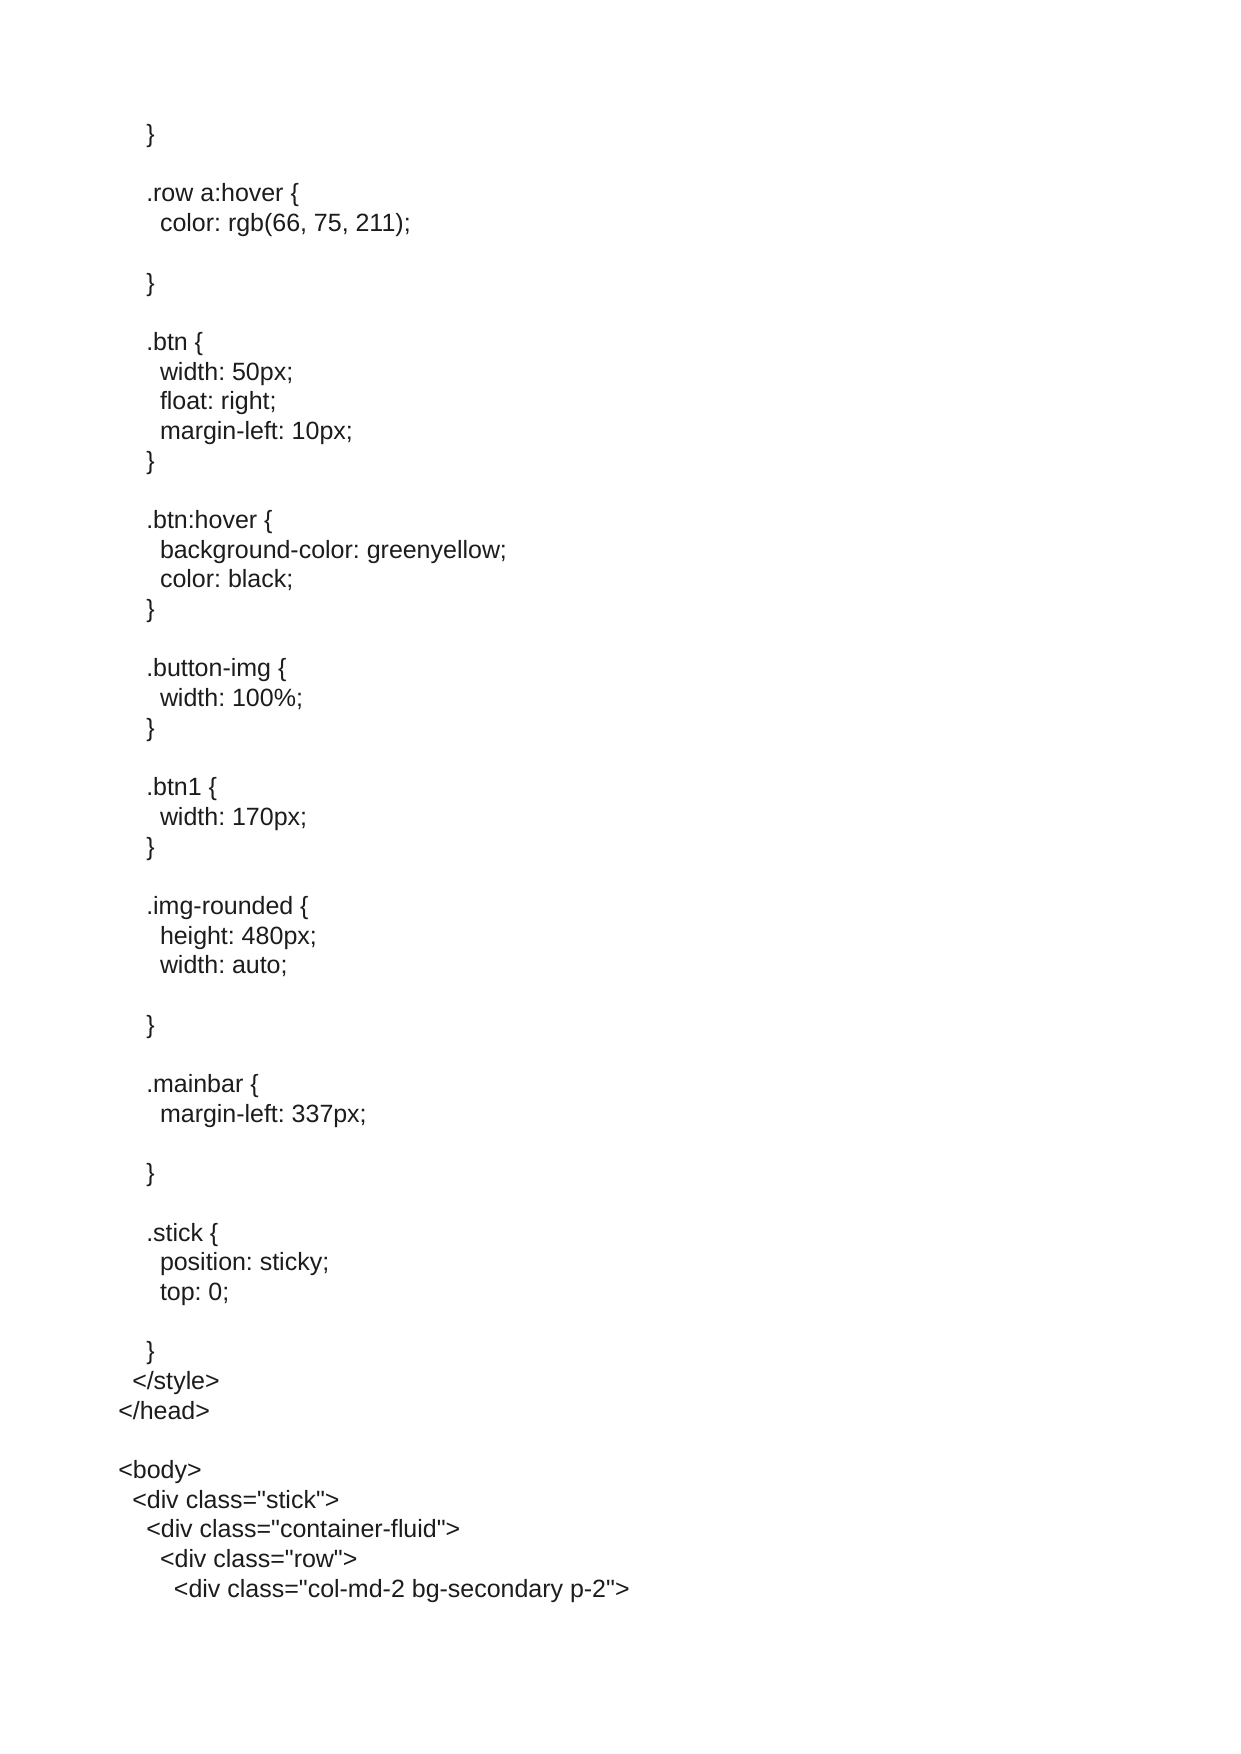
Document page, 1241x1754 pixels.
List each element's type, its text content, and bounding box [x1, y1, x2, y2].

text .img-rounded { [118, 890, 1122, 920]
text } [118, 593, 1122, 623]
text .mainbar { [118, 1068, 1122, 1098]
text width: 100%; [118, 682, 1122, 712]
text } [118, 1335, 1122, 1365]
text width: 170px; [118, 801, 1122, 831]
text } [118, 1157, 1122, 1187]
text top: 0; [118, 1276, 1122, 1306]
text color: black; [118, 563, 1122, 593]
text margin-left: 10px; [118, 415, 1122, 445]
text .row a:hover { [118, 177, 1122, 207]
text color: rgb(66, 75, 211); [118, 207, 1122, 237]
text .stick { [118, 1217, 1122, 1246]
text width: auto; [118, 949, 1122, 979]
text <div class="row"> [118, 1543, 1122, 1573]
text } [118, 1009, 1122, 1038]
text width: 50px; [118, 356, 1122, 385]
text } [118, 831, 1122, 860]
text .btn1 { [118, 771, 1122, 801]
text .btn:hover { [118, 504, 1122, 534]
text <div class="container-fluid"> [118, 1513, 1122, 1543]
text .button-img { [118, 652, 1122, 682]
text </style> [118, 1365, 1122, 1395]
text </head> [118, 1395, 1122, 1424]
text .btn { [118, 326, 1122, 356]
text } [118, 267, 1122, 296]
text <body> [118, 1454, 1122, 1484]
text position: sticky; [118, 1246, 1122, 1276]
text <div class="col-md-2 bg-secondary p-2"> [118, 1573, 1122, 1602]
text float: right; [118, 385, 1122, 415]
text } [118, 445, 1122, 474]
text <div class="stick"> [118, 1484, 1122, 1513]
text background-color: greenyellow; [118, 534, 1122, 563]
text } [118, 712, 1122, 742]
text } [118, 118, 1122, 148]
text margin-left: 337px; [118, 1098, 1122, 1127]
text height: 480px; [118, 920, 1122, 949]
